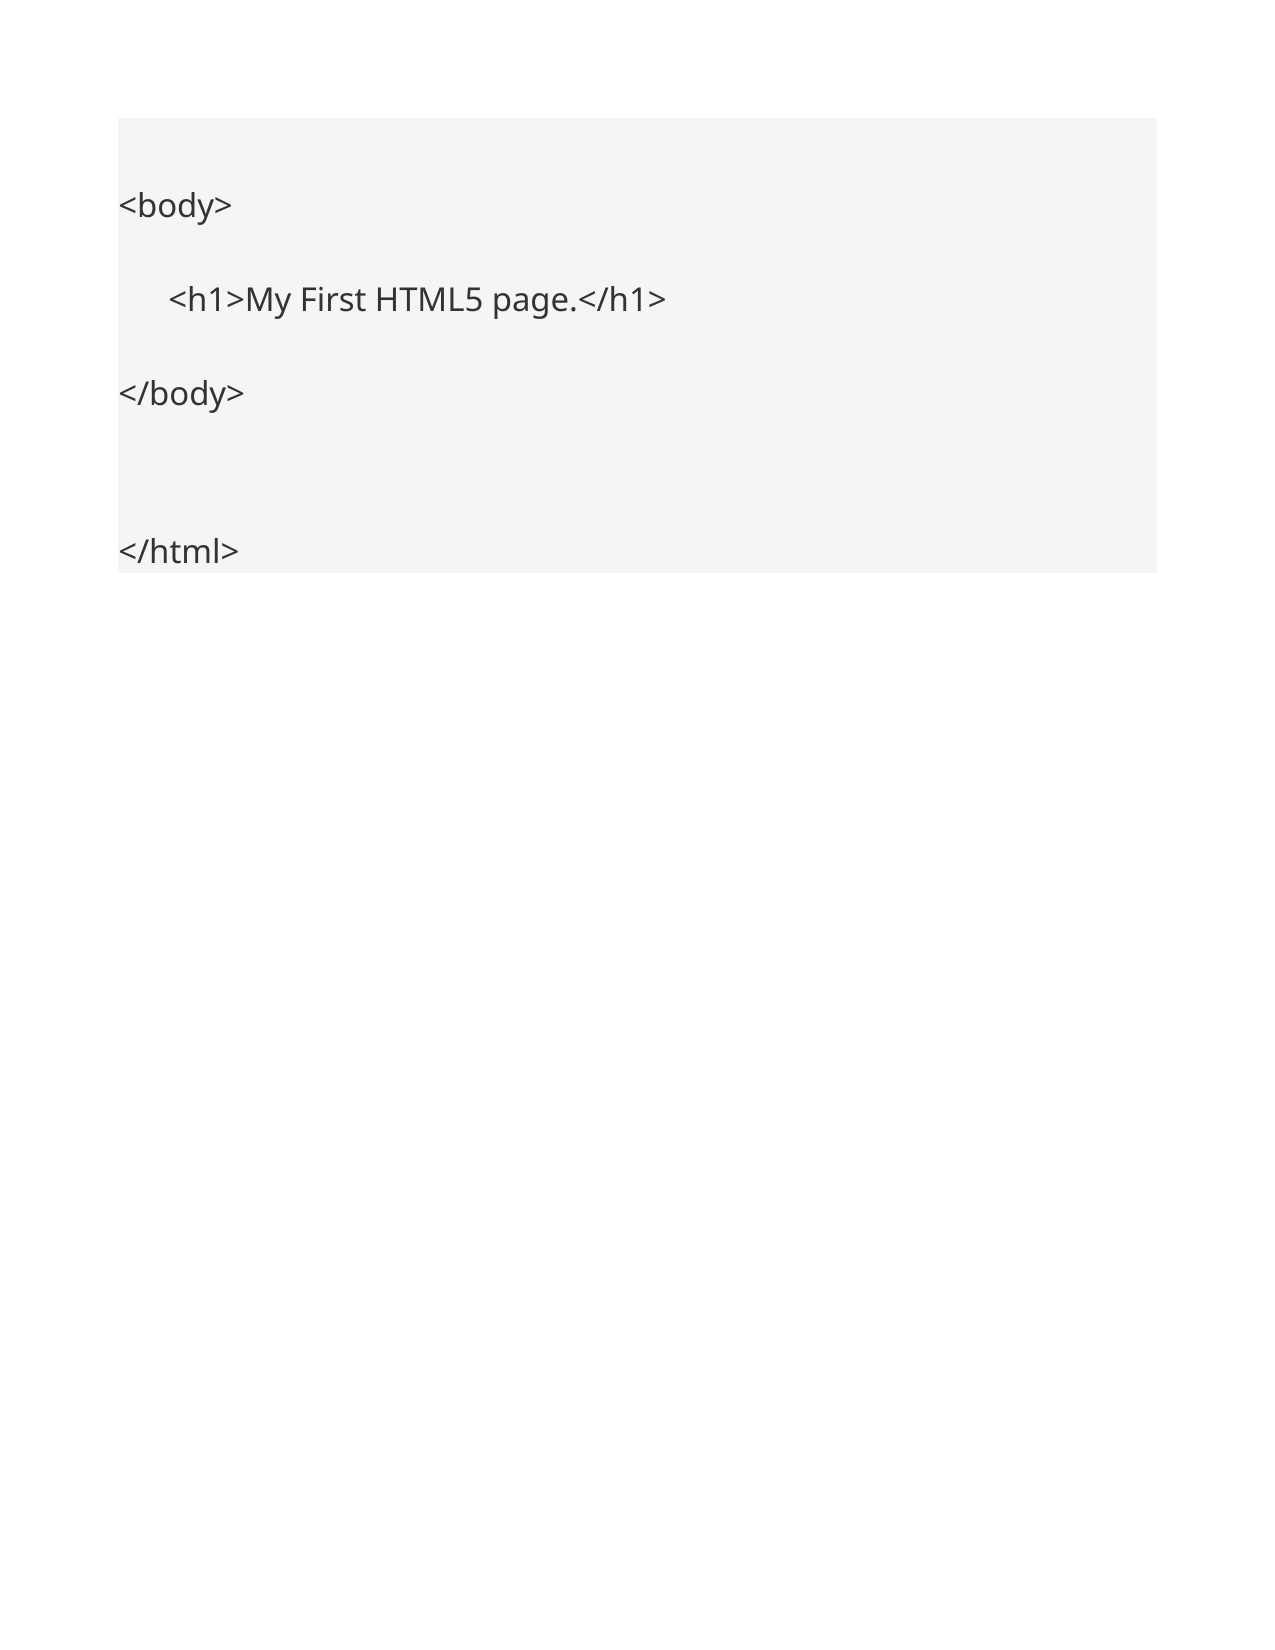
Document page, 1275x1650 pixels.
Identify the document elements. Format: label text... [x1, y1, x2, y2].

text <body> [118, 182, 1157, 227]
text </html> [118, 528, 1157, 573]
text </body> [118, 370, 1157, 414]
text <h1>My First HTML5 page.</h1> [118, 276, 1157, 321]
